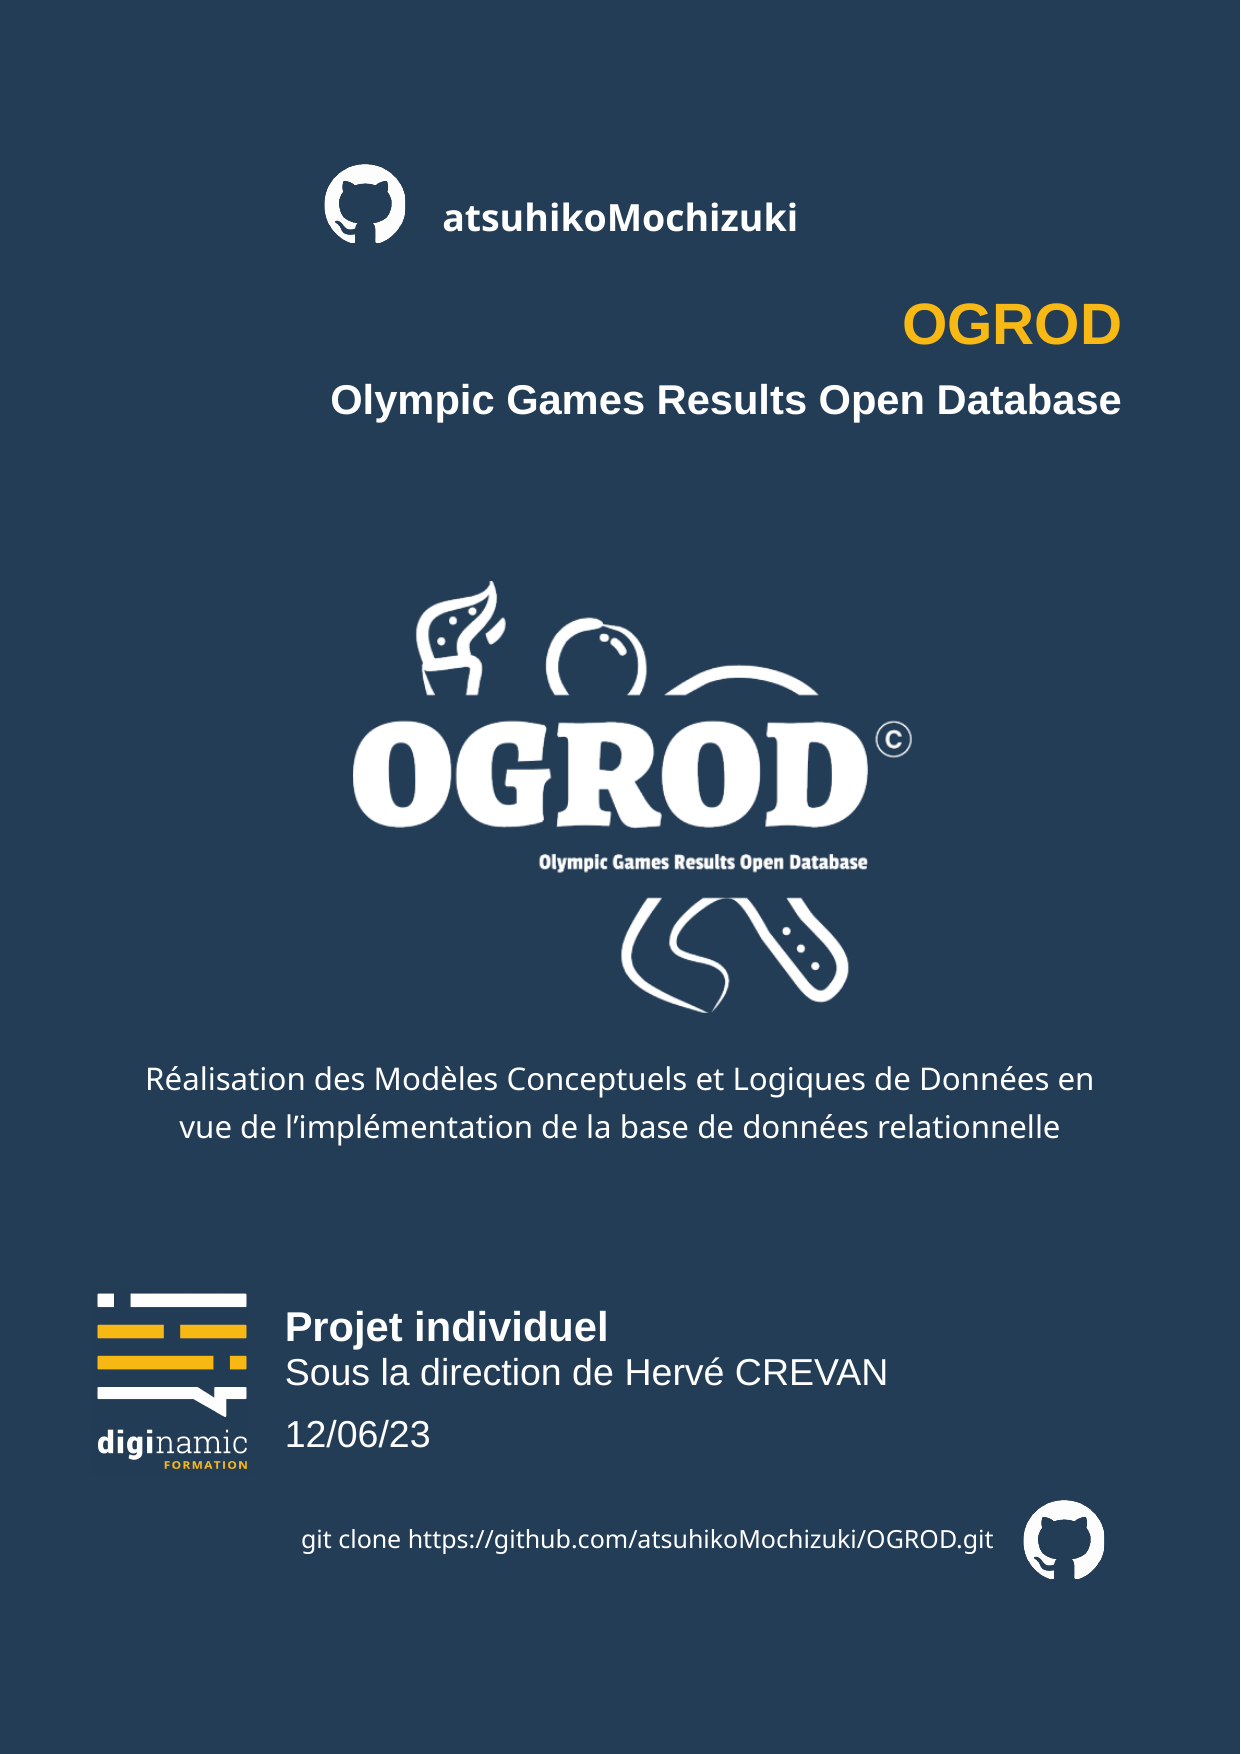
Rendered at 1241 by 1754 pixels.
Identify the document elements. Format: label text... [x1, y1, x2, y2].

title OGROD [118, 289, 1122, 357]
picture [324, 163, 406, 243]
subtitle Olympic Games Results Open Database [118, 375, 1122, 423]
subtitle Projet individuel Sous la direction de Hervé CREVAN [255, 1302, 1122, 1393]
text Réalisation des Modèles Conceptuels et Logiques de Données en vue de l’implémentation de la base de données relationnelle [118, 1056, 1122, 1148]
text git clone https://github.com/atsuhikoMochizuki/OGROD.git [118, 1521, 1023, 1556]
picture [1023, 1499, 1105, 1579]
picture [90, 1288, 255, 1475]
subtitle 12/06/23 [255, 1412, 1122, 1455]
text atsuhikoMochizuki [406, 191, 1122, 242]
picture [305, 581, 945, 1013]
text [118, 191, 324, 242]
